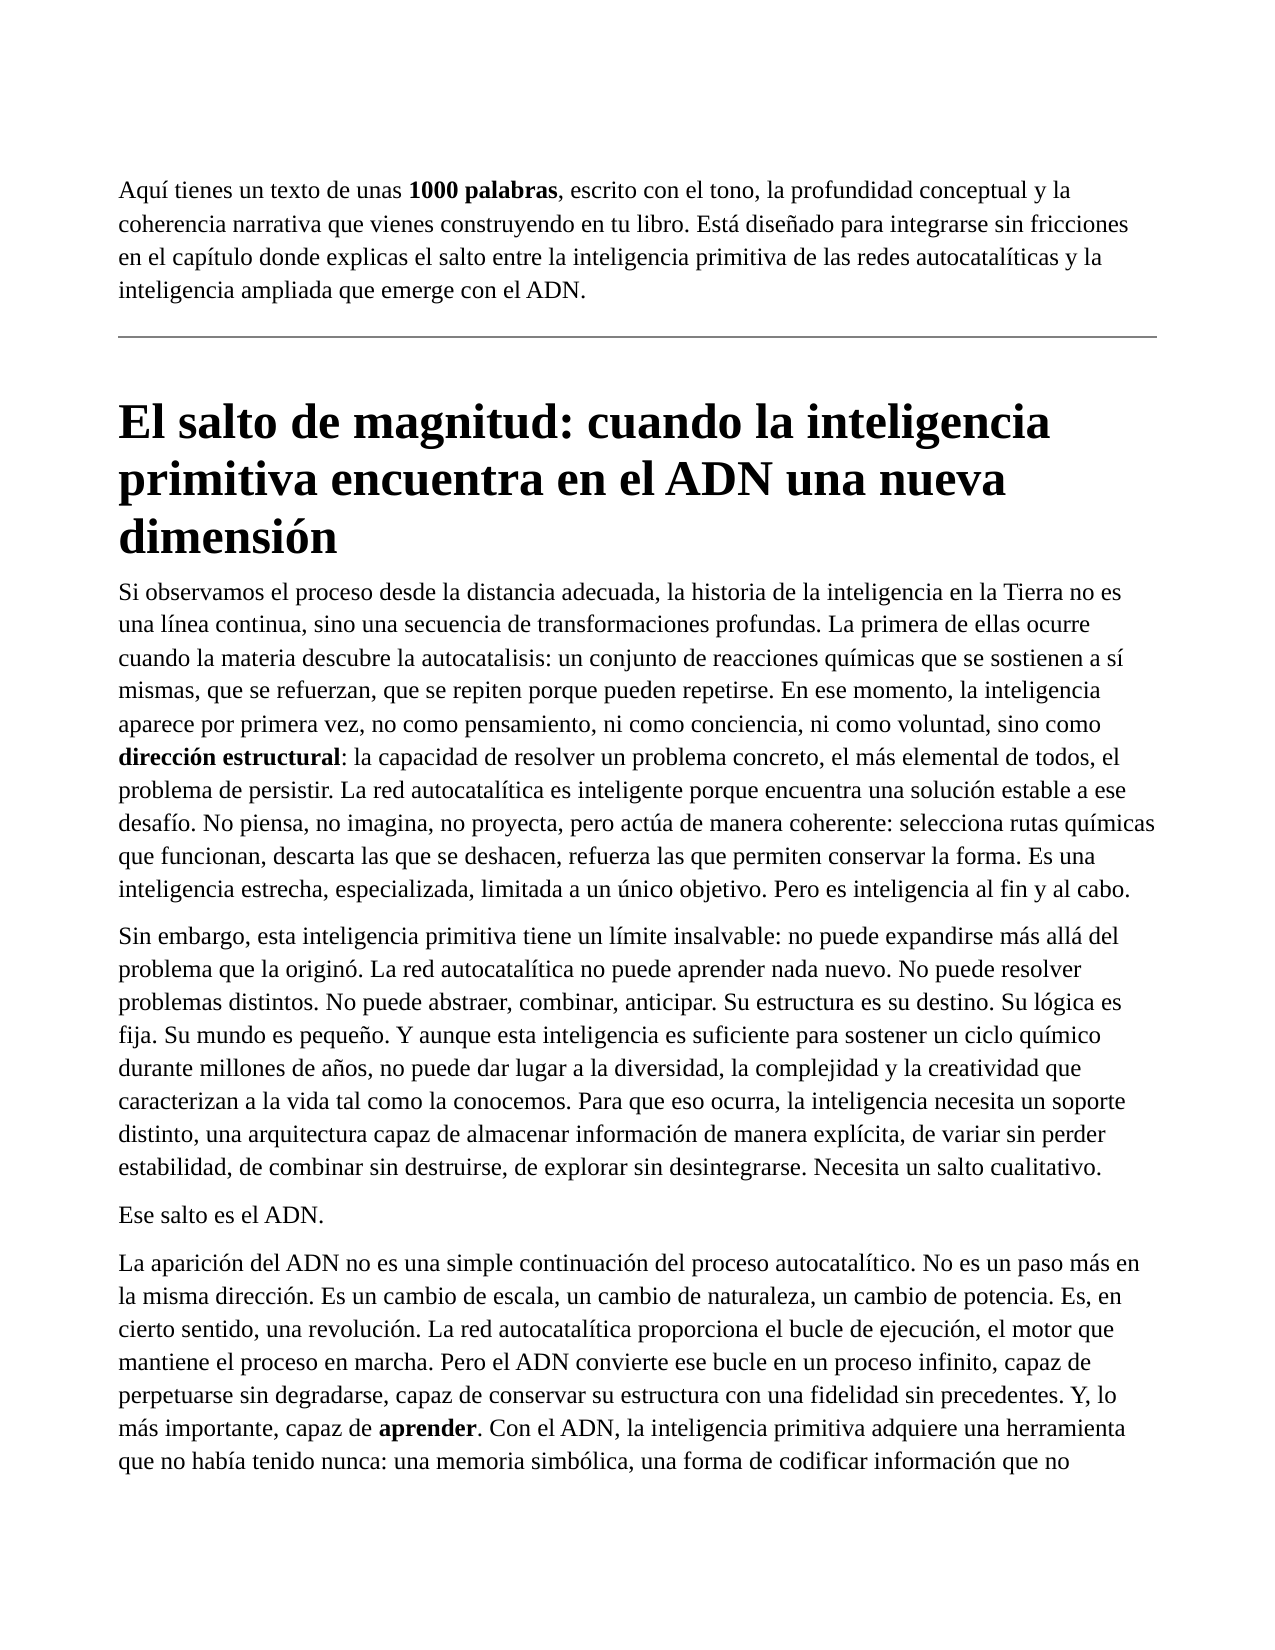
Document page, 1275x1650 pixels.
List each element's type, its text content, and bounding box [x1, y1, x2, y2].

text Aquí tienes un texto de unas 1000 palabras, escrito con el tono, la profundidad conceptual y la coherencia narrativa que vienes construyendo en tu libro. Está diseñado para integrarse sin fricciones en el capítulo donde explicas el salto entre la inteligencia primitiva de las redes autocatalíticas y la inteligencia ampliada que emerge con el ADN. [118, 176, 1157, 303]
text Ese salto es el ADN. [118, 1200, 1157, 1229]
text Sin embargo, esta inteligencia primitiva tiene un límite insalvable: no puede expandirse más allá del problema que la originó. La red autocatalítica no puede aprender nada nuevo. No puede resolver problemas distintos. No puede abstraer, combinar, anticipar. Su estructura es su destino. Su lógica es fija. Su mundo es pequeño. Y aunque esta inteligencia es suficiente para sostener un ciclo químico durante millones de años, no puede dar lugar a la diversidad, la complejidad y la creatividad que caracterizan a la vida tal como la conocemos. Para que eso ocurra, la inteligencia necesita un soporte distinto, una arquitectura capaz de almacenar información de manera explícita, de variar sin perder estabilidad, de combinar sin destruirse, de explorar sin desintegrarse. Necesita un salto cualitativo. [118, 921, 1157, 1181]
subtitle El salto de magnitud: cuando la inteligencia primitiva encuentra en el ADN una nueva dimensión [118, 392, 1157, 564]
text La aparición del ADN no es una simple continuación del proceso autocatalítico. No es un paso más en la misma dirección. Es un cambio de escala, un cambio de naturaleza, un cambio de potencia. Es, en cierto sentido, una revolución. La red autocatalítica proporciona el bucle de ejecución, el motor que mantiene el proceso en marcha. Pero el ADN convierte ese bucle en un proceso infinito, capaz de perpetuarse sin degradarse, capaz de conservar su estructura con una fidelidad sin precedentes. Y, lo más importante, capaz de aprender. Con el ADN, la inteligencia primitiva adquiere una herramienta que no había tenido nunca: una memoria simbólica, una forma de codificar información que no [118, 1248, 1157, 1474]
text Si observamos el proceso desde la distancia adecuada, la historia de la inteligencia en la Tierra no es una línea continua, sino una secuencia de transformaciones profundas. La primera de ellas ocurre cuando la materia descubre la autocatalisis: un conjunto de reacciones químicas que se sostienen a sí mismas, que se refuerzan, que se repiten porque pueden repetirse. En ese momento, la inteligencia aparece por primera vez, no como pensamiento, ni como conciencia, ni como voluntad, sino como dirección estructural: la capacidad de resolver un problema concreto, el más elemental de todos, el problema de persistir. La red autocatalítica es inteligente porque encuentra una solución estable a ese desafío. No piensa, no imagina, no proyecta, pero actúa de manera coherente: selecciona rutas químicas que funcionan, descarta las que se deshacen, refuerza las que permiten conservar la forma. Es una inteligencia estrecha, especializada, limitada a un único objetivo. Pero es inteligencia al fin y al cabo. [118, 577, 1157, 902]
